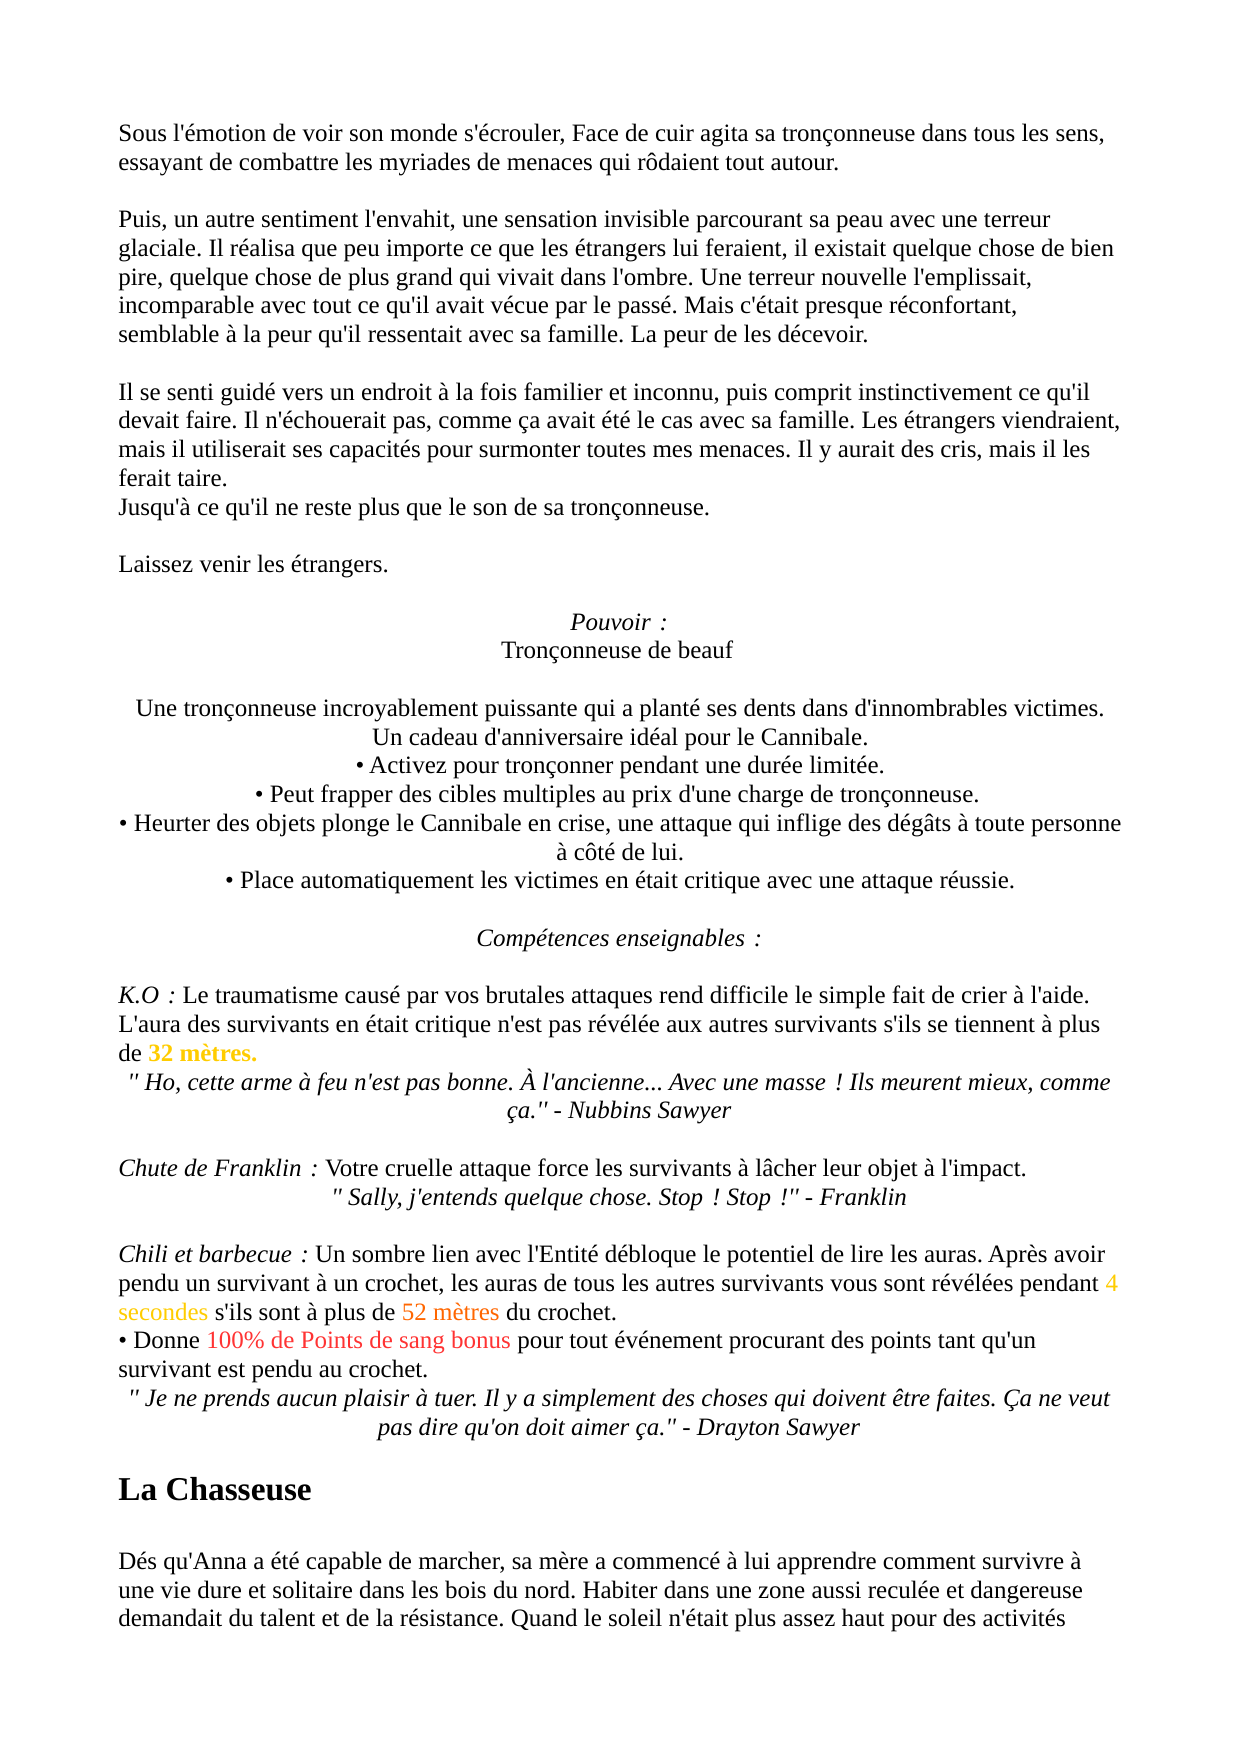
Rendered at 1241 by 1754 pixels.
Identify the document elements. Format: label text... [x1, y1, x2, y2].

text Dés qu'Anna a été capable de marcher, sa mère a commencé à lui apprendre comment survivre à une vie dure et solitaire dans les bois du nord. Habiter dans une zone aussi reculée et dangereuse demandait du talent et de la résistance. Quand le soleil n'était plus assez haut pour des activités [118, 1546, 1122, 1632]
text Tronçonneuse de beauf [118, 636, 1122, 664]
text '' Je ne prends aucun plaisir à tuer. Il y a simplement des choses qui doivent être faites. Ça ne veut pas dire qu'on doit aimer ça.'' - Drayton Sawyer [118, 1383, 1122, 1441]
text Pouvoir : [118, 607, 1122, 636]
text La Chasseuse [118, 1469, 1122, 1508]
text Sous l'émotion de voir son monde s'écrouler, Face de cuir agita sa tronçonneuse dans tous les sens, essayant de combattre les myriades de menaces qui rôdaient tout autour. [118, 118, 1122, 176]
text • Place automatiquement les victimes en était critique avec une attaque réussie. [118, 866, 1122, 894]
text Laissez venir les étrangers. [118, 549, 1122, 578]
text • Activez pour tronçonner pendant une durée limitée. [118, 751, 1122, 779]
text Il se senti guidé vers un endroit à la fois familier et inconnu, puis comprit instinctivement ce qu'il devait faire. Il n'échouerait pas, comme ça avait été le cas avec sa famille. Les étrangers viendraient, mais il utiliserait ses capacités pour surmonter toutes mes menaces. Il y aurait des cris, mais il les ferait taire. [118, 377, 1122, 492]
text Jusqu'à ce qu'il ne reste plus que le son de sa tronçonneuse. [118, 492, 1122, 521]
text Chute de Franklin : Votre cruelle attaque force les survivants à lâcher leur objet à l'impact. [118, 1153, 1122, 1182]
text '' Ho, cette arme à feu n'est pas bonne. À l'ancienne... Avec une masse ! Ils meurent mieux, comme ça.'' - Nubbins Sawyer [118, 1067, 1122, 1124]
text Puis, un autre sentiment l'envahit, une sensation invisible parcourant sa peau avec une terreur glaciale. Il réalisa que peu importe ce que les étrangers lui feraient, il existait quelque chose de bien pire, quelque chose de plus grand qui vivait dans l'ombre. Une terreur nouvelle l'emplissait, incomparable avec tout ce qu'il avait vécue par le passé. Mais c'était presque réconfortant, semblable à la peur qu'il ressentait avec sa famille. La peur de les décevoir. [118, 204, 1122, 348]
text • Donne 100% de Points de sang bonus pour tout événement procurant des points tant qu'un survivant est pendu au crochet. [118, 1326, 1122, 1383]
text • Peut frapper des cibles multiples au prix d'une charge de tronçonneuse. [118, 779, 1122, 808]
text Compétences enseignables : [118, 923, 1122, 952]
text K.O : Le traumatisme causé par vos brutales attaques rend difficile le simple fait de crier à l'aide. L'aura des survivants en était critique n'est pas révélée aux autres survivants s'ils se tiennent à plus de 32 mètres. [118, 981, 1122, 1067]
text Chili et barbecue : Un sombre lien avec l'Entité débloque le potentiel de lire les auras. Après avoir pendu un survivant à un crochet, les auras de tous les autres survivants vous sont révélées pendant 4 secondes s'ils sont à plus de 52 mètres du crochet. [118, 1239, 1122, 1326]
text • Heurter des objets plonge le Cannibale en crise, une attaque qui inflige des dégâts à toute personne à côté de lui. [118, 808, 1122, 866]
text Une tronçonneuse incroyablement puissante qui a planté ses dents dans d'innombrables victimes. Un cadeau d'anniversaire idéal pour le Cannibale. [118, 693, 1122, 751]
text '' Sally, j'entends quelque chose. Stop ! Stop !'' - Franklin [118, 1182, 1122, 1211]
